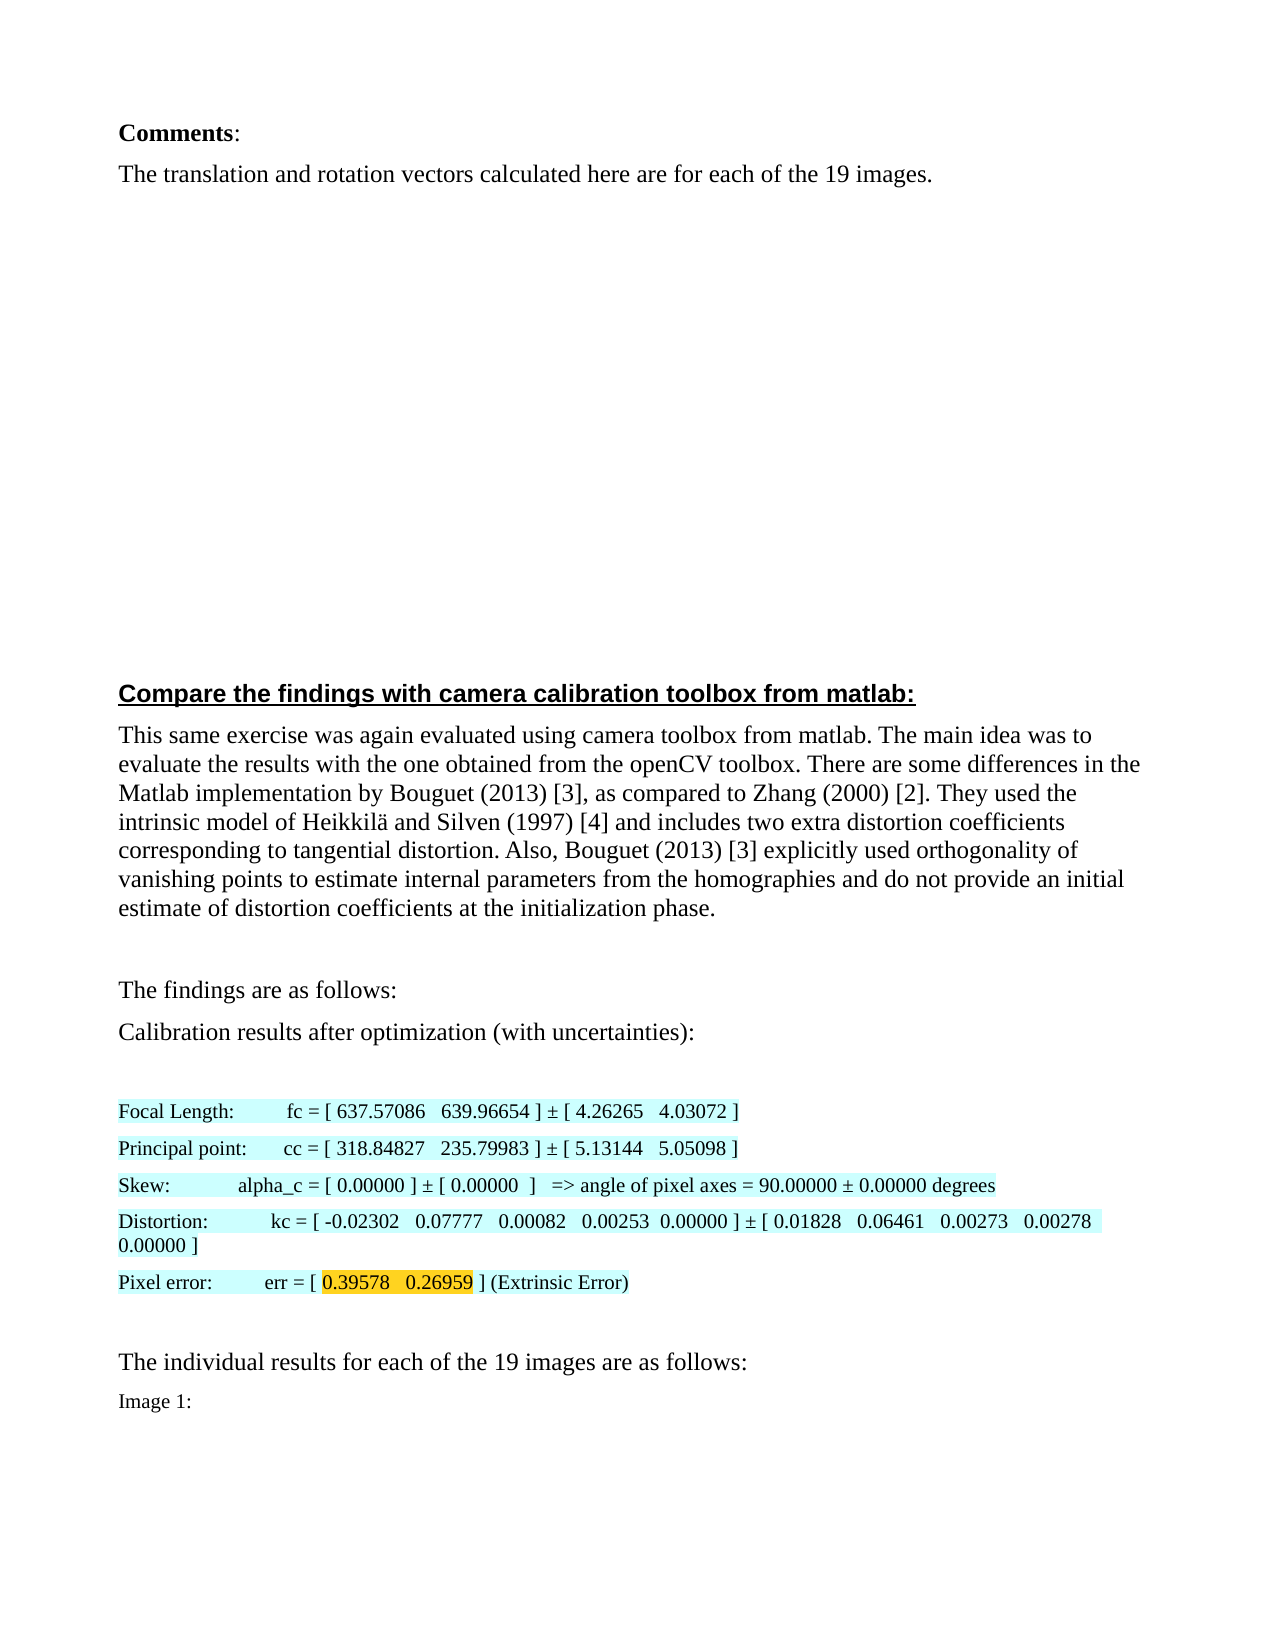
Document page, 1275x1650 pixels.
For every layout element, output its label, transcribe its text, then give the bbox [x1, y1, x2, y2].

text Comments: [118, 118, 1157, 147]
text This same exercise was again evaluated using camera toolbox from matlab. The main idea was to evaluate the results with the one obtained from the openCV toolbox. There are some differences in the Matlab implementation by Bouguet (2013) [3], as compared to Zhang (2000) [2]. They used the intrinsic model of Heikkilä and Silven (1997) [4] and includes two extra distortion coefficients corresponding to tangential distortion. Also, Bouguet (2013) [3] explicitly used orthogonality of vanishing points to estimate internal parameters from the homographies and do not provide an initial estimate of distortion coefficients at the initialization phase. [118, 721, 1157, 922]
text Principal point: cc = [ 318.84827 235.79983 ] ± [ 5.13144 5.05098 ] [118, 1136, 1157, 1160]
text Distortion: kc = [ -0.02302 0.07777 0.00082 0.00253 0.00000 ] ± [ 0.01828 0.06461 0.00273 0.00278 0.00000 ] [118, 1209, 1157, 1257]
text The findings are as follows: [118, 976, 1157, 1004]
text The translation and rotation vectors calculated here are for each of the 19 images. [118, 159, 1157, 188]
subtitle Compare the findings with camera calibration toolbox from matlab: [118, 679, 1157, 708]
text The individual results for each of the 19 images are as follows: [118, 1347, 1157, 1376]
text Skew: alpha_c = [ 0.00000 ] ± [ 0.00000 ] => angle of pixel axes = 90.00000 ± 0.00000 degrees [118, 1172, 1157, 1197]
text Image 1: [118, 1389, 1157, 1413]
text Focal Length: fc = [ 637.57086 639.96654 ] ± [ 4.26265 4.03072 ] [118, 1099, 1157, 1123]
text Calibration results after optimization (with uncertainties): [118, 1017, 1157, 1046]
text Pixel error: err = [ 0.39578 0.26959 ] (Extrinsic Error) [118, 1270, 1157, 1294]
